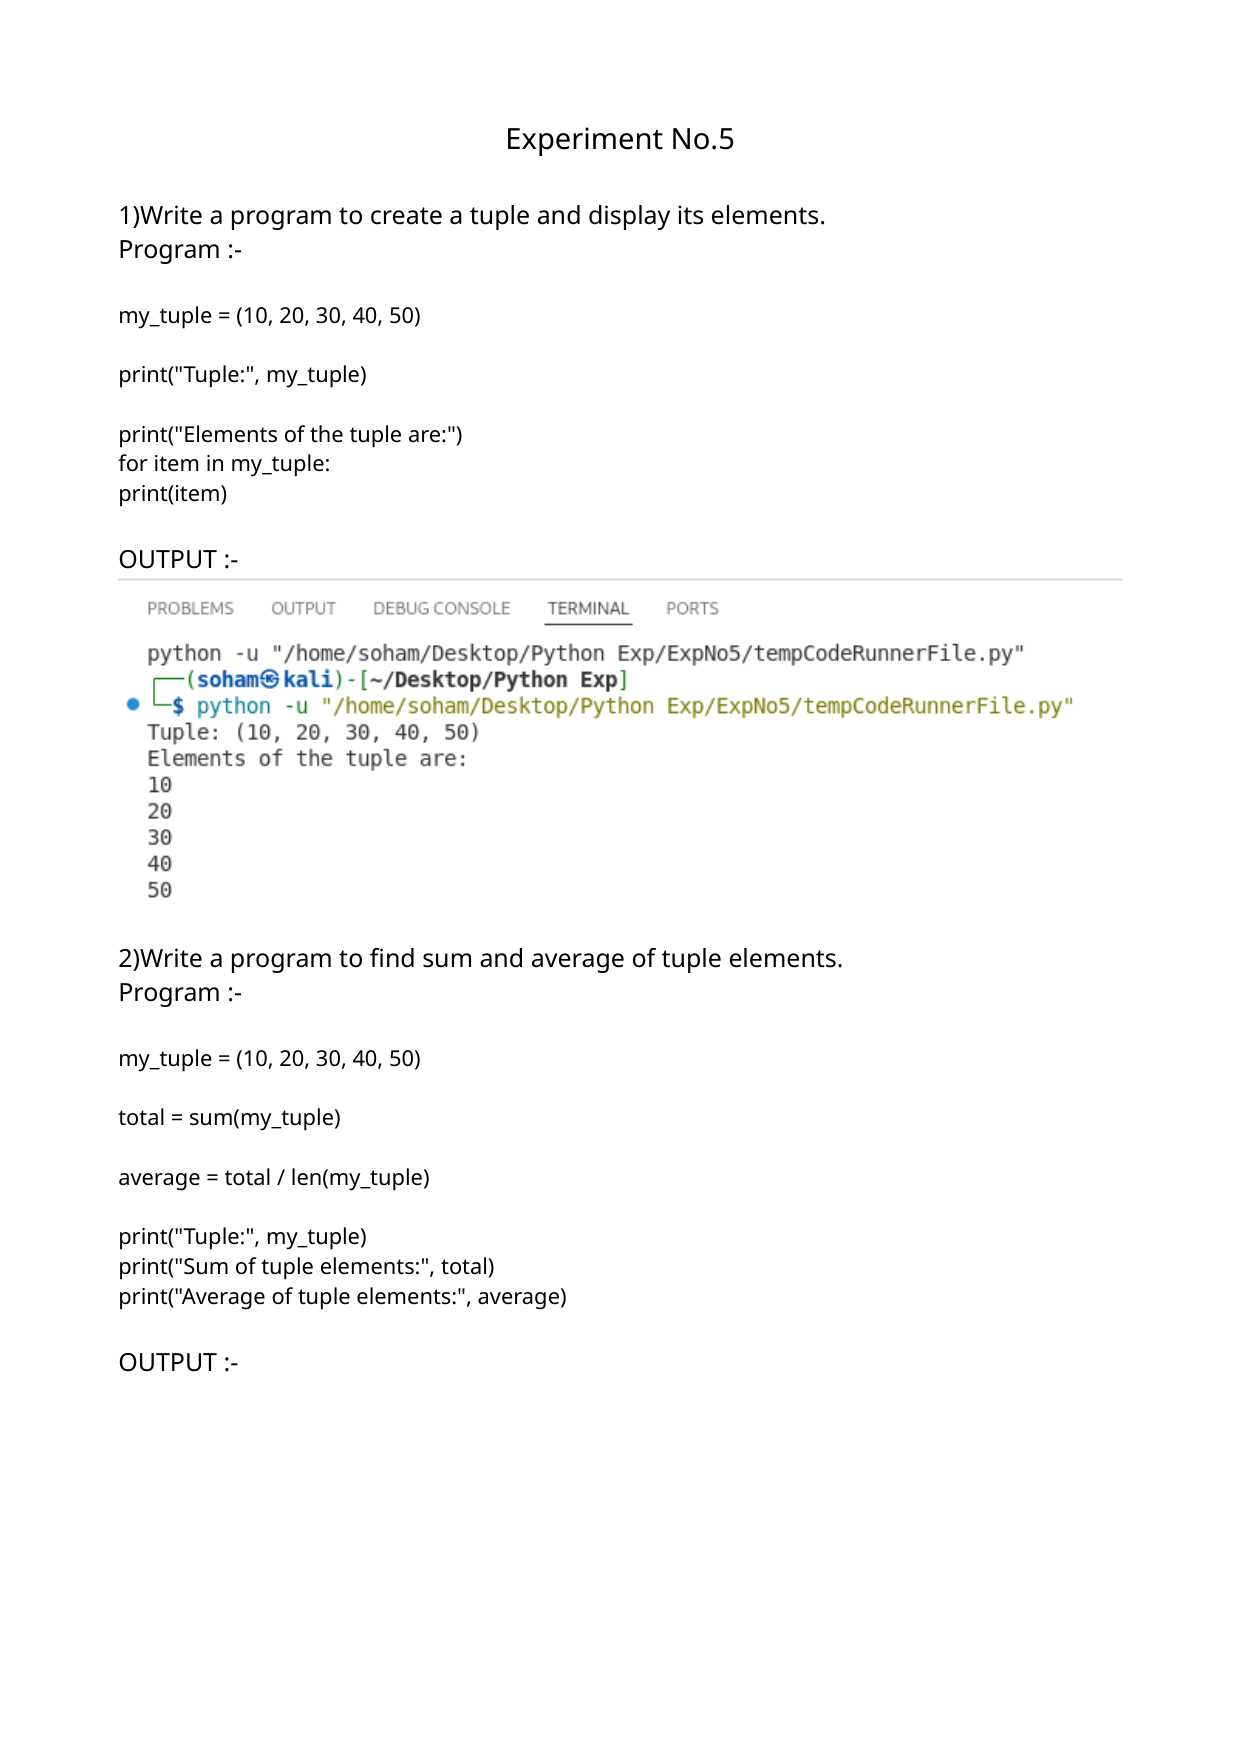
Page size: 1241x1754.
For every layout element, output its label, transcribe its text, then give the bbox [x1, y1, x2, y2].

text 2)Write a program to find sum and average of tuple elements. [118, 941, 1122, 975]
text Program :- [118, 232, 1122, 266]
text print("Tuple:", my_tuple) [118, 359, 1122, 389]
text Experiment No.5 [118, 118, 1122, 158]
text for item in my_tuple: [118, 448, 1122, 478]
text Program :- [118, 975, 1122, 1009]
text OUTPUT :- [118, 542, 1122, 576]
text print("Elements of the tuple are:") [118, 419, 1122, 448]
picture [118, 576, 1123, 907]
text OUTPUT :- [118, 1345, 1122, 1379]
text print("Average of tuple elements:", average) [118, 1281, 1122, 1311]
text total = sum(my_tuple) [118, 1102, 1122, 1132]
text print(item) [118, 478, 1122, 508]
text 1)Write a program to create a tuple and display its elements. [118, 197, 1122, 232]
text average = total / len(my_tuple) [118, 1162, 1122, 1192]
text my_tuple = (10, 20, 30, 40, 50) [118, 1043, 1122, 1073]
text print("Tuple:", my_tuple) [118, 1221, 1122, 1251]
text my_tuple = (10, 20, 30, 40, 50) [118, 300, 1122, 329]
text print("Sum of tuple elements:", total) [118, 1251, 1122, 1281]
